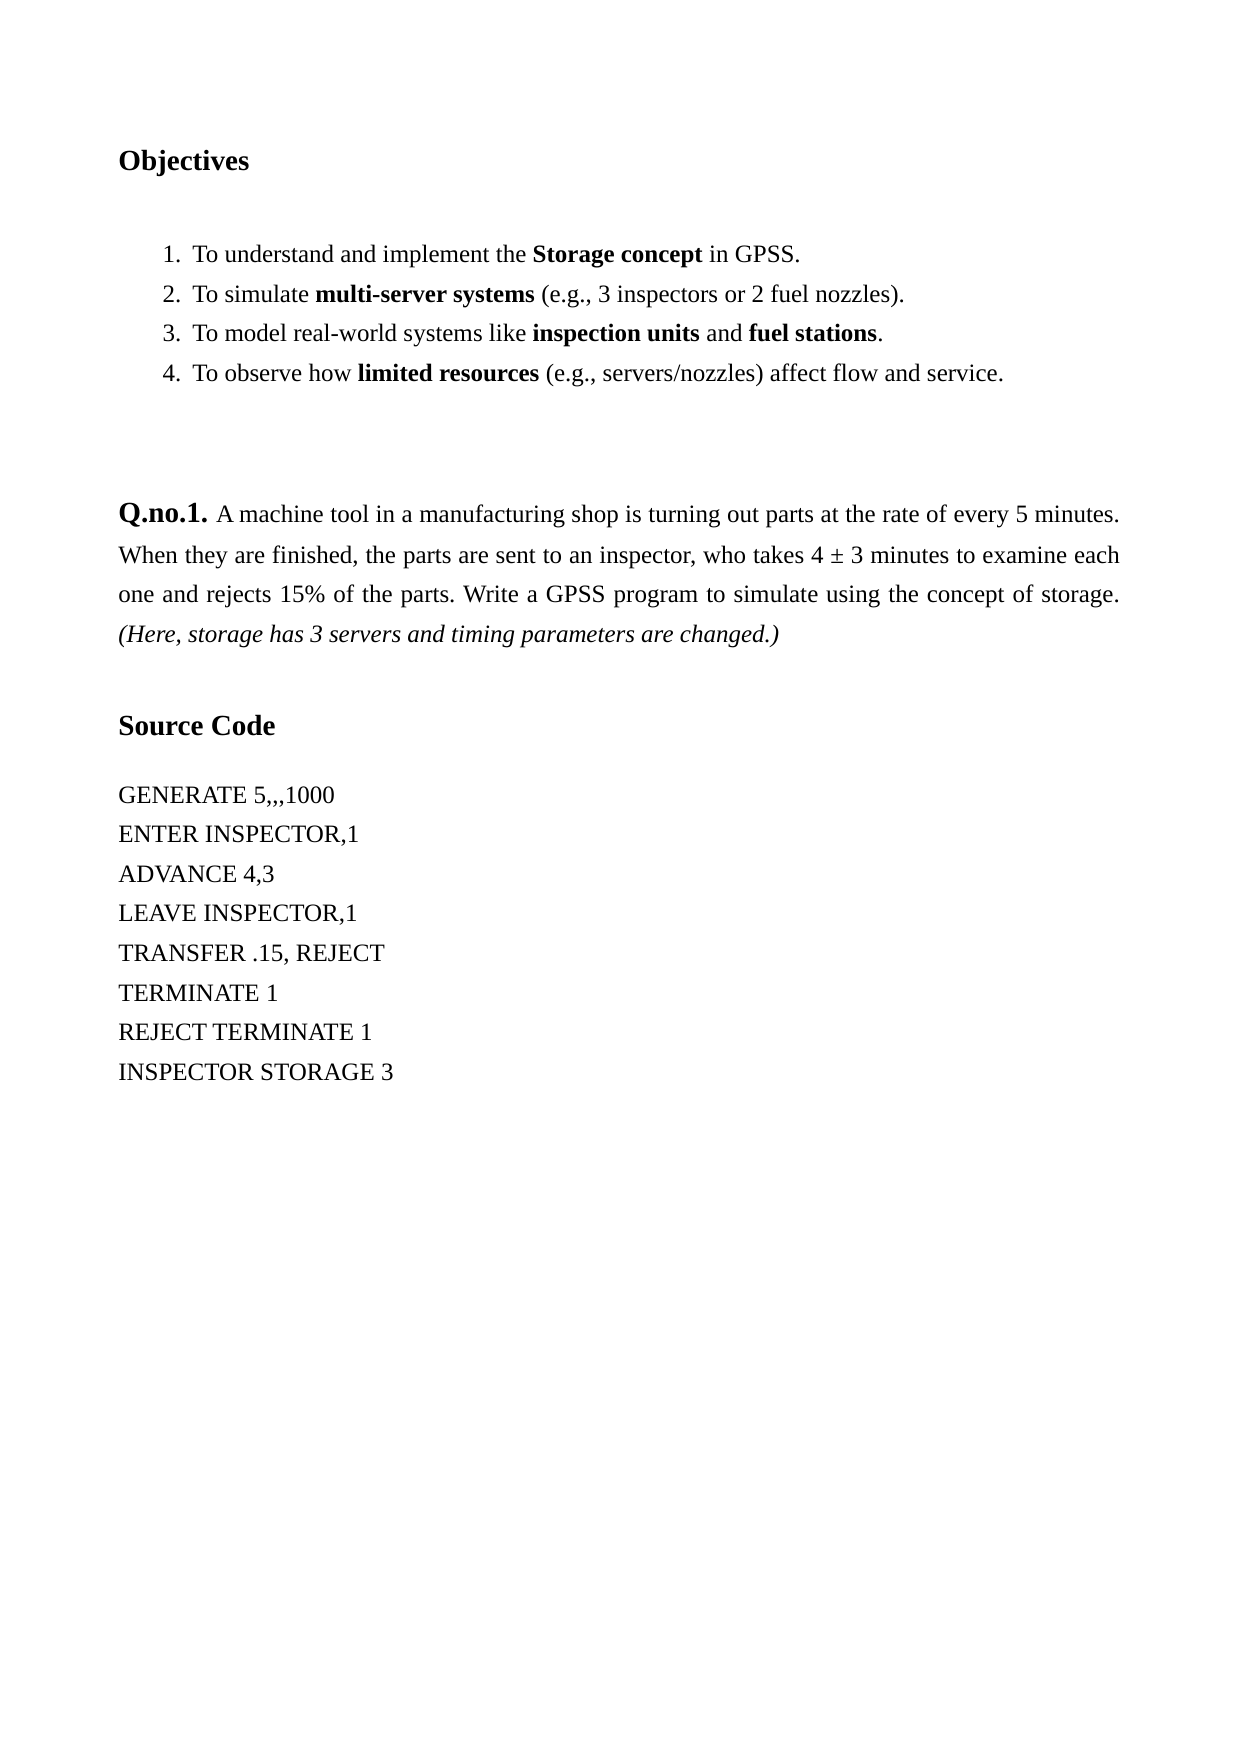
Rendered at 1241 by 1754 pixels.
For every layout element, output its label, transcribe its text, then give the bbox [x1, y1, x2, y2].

text Objectives [118, 143, 1122, 177]
text [118, 1517, 1122, 1612]
list To model real-world systems like inspection units and fuel stations. [162, 318, 1122, 347]
text INSPECTOR STORAGE 3 [118, 1057, 1122, 1086]
text TERMINATE 1 [118, 978, 1122, 1006]
text ADVANCE 4,3 [118, 859, 1122, 888]
text REJECT TERMINATE 1 [118, 1017, 1122, 1046]
list To observe how limited resources (e.g., servers/nozzles) affect flow and service. [162, 358, 1122, 387]
list To understand and implement the Storage concept in GPSS. [162, 239, 1122, 268]
text ENTER INSPECTOR,1 [118, 819, 1122, 848]
text LEAVE INSPECTOR,1 [118, 898, 1122, 927]
text TRANSFER .15, REJECT [118, 938, 1122, 967]
text GENERATE 5,,,1000 [118, 780, 1122, 808]
text Source Code [118, 708, 1122, 742]
list To simulate multi-server systems (e.g., 3 inspectors or 2 fuel nozzles). [162, 279, 1122, 308]
text Q.no.1. A machine tool in a manufacturing shop is turning out parts at the rate of every 5 minutes. When they are finished, the parts are sent to an inspector, who takes 4 ± 3 minutes to examine each one and rejects 15% of the parts. Write a GPSS program to simulate using the concept of storage. (Here, storage has 3 servers and timing parameters are changed.) [118, 495, 1122, 648]
